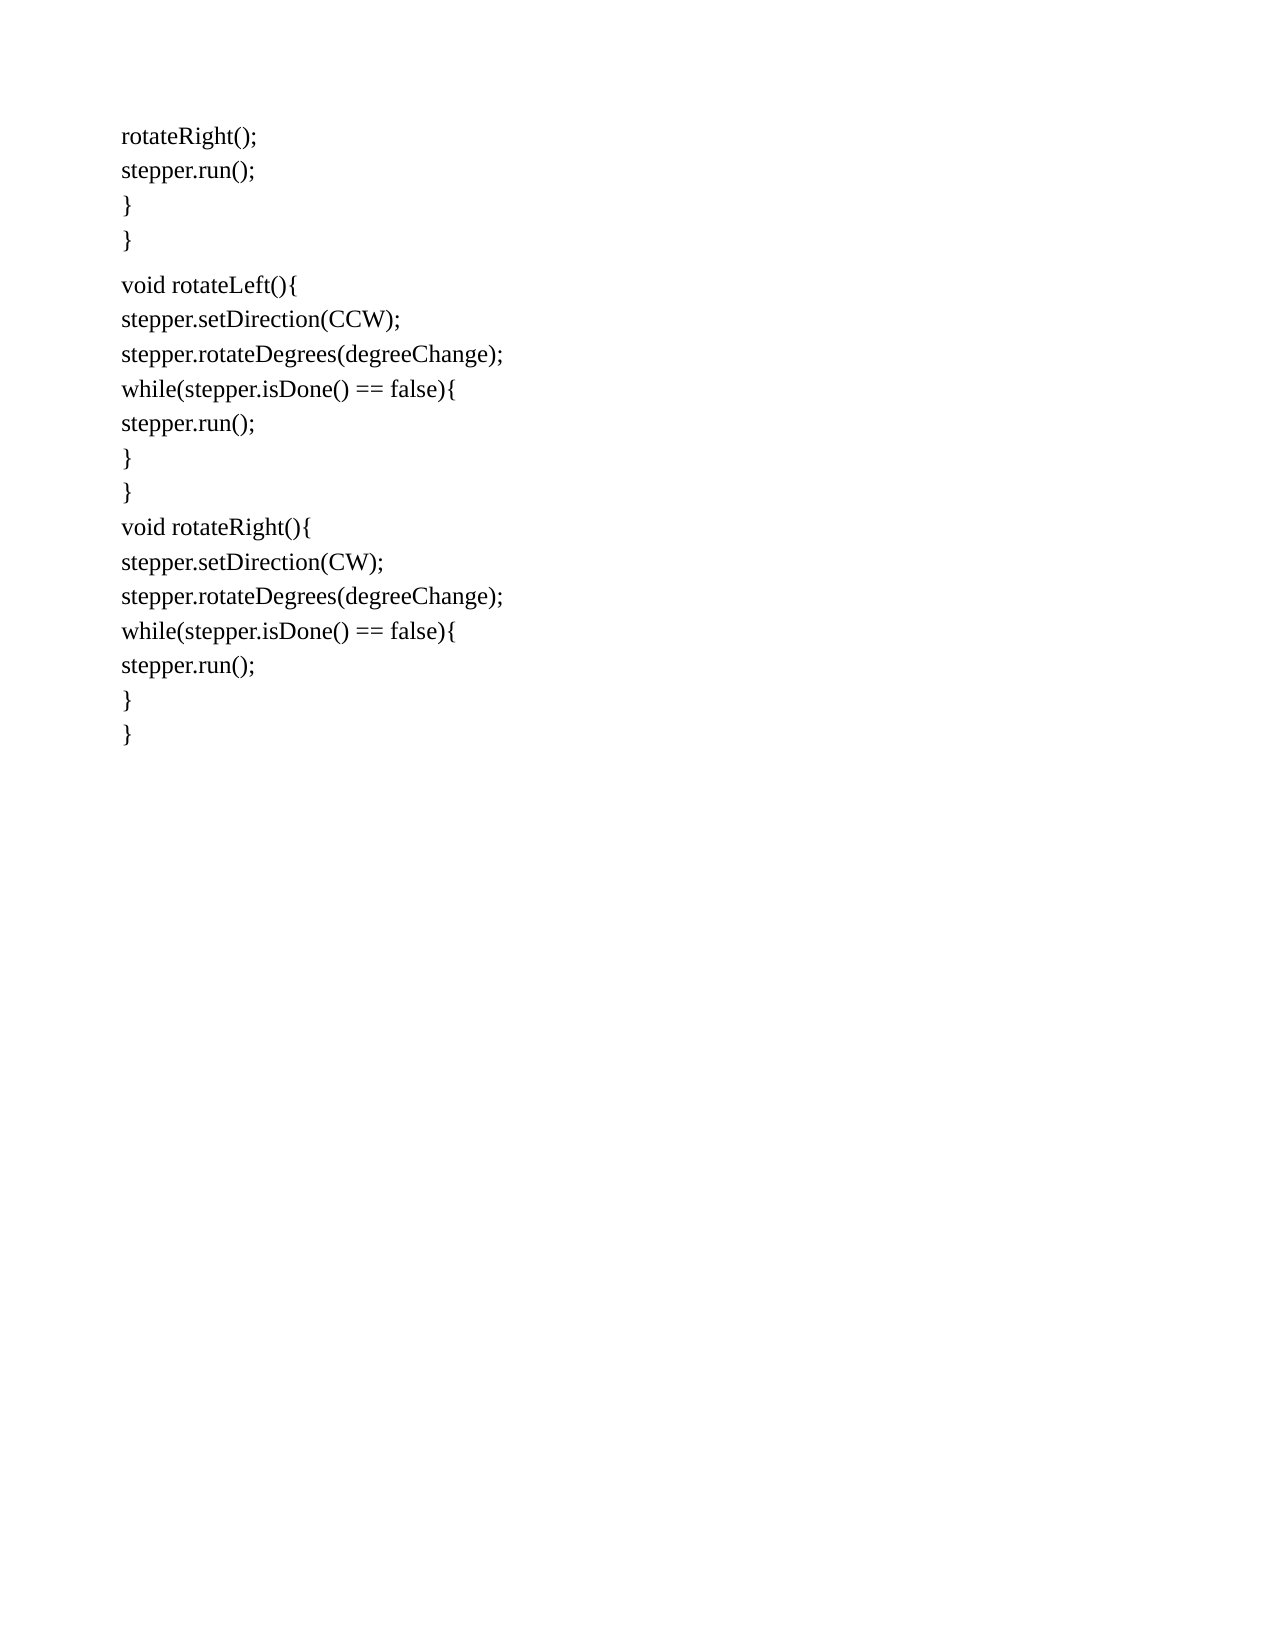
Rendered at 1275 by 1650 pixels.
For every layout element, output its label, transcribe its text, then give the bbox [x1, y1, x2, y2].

table_header stepper.rotateDegrees(degreeChange); [118, 336, 516, 371]
table_header while(stepper.isDone() == false){ [118, 613, 468, 647]
table_header void rotateRight(){ [118, 509, 324, 544]
table_header } [118, 440, 148, 474]
table_header [118, 256, 136, 267]
table_header } [118, 475, 148, 509]
table_header } [118, 717, 148, 751]
table_header stepper.run(); [118, 648, 267, 682]
table_header stepper.run(); [118, 153, 267, 187]
table_header } [118, 222, 148, 256]
table_header } [118, 187, 148, 222]
table_header while(stepper.isDone() == false){ [118, 371, 468, 405]
table_header rotateRight(); [118, 118, 270, 153]
table_header stepper.rotateDegrees(degreeChange); [118, 578, 516, 613]
table_header void rotateLeft(){ [118, 267, 311, 302]
table_header } [118, 682, 148, 717]
table_header stepper.run(); [118, 405, 267, 440]
table_header stepper.setDirection(CW); [118, 544, 396, 578]
table_header stepper.setDirection(CCW); [118, 302, 413, 336]
